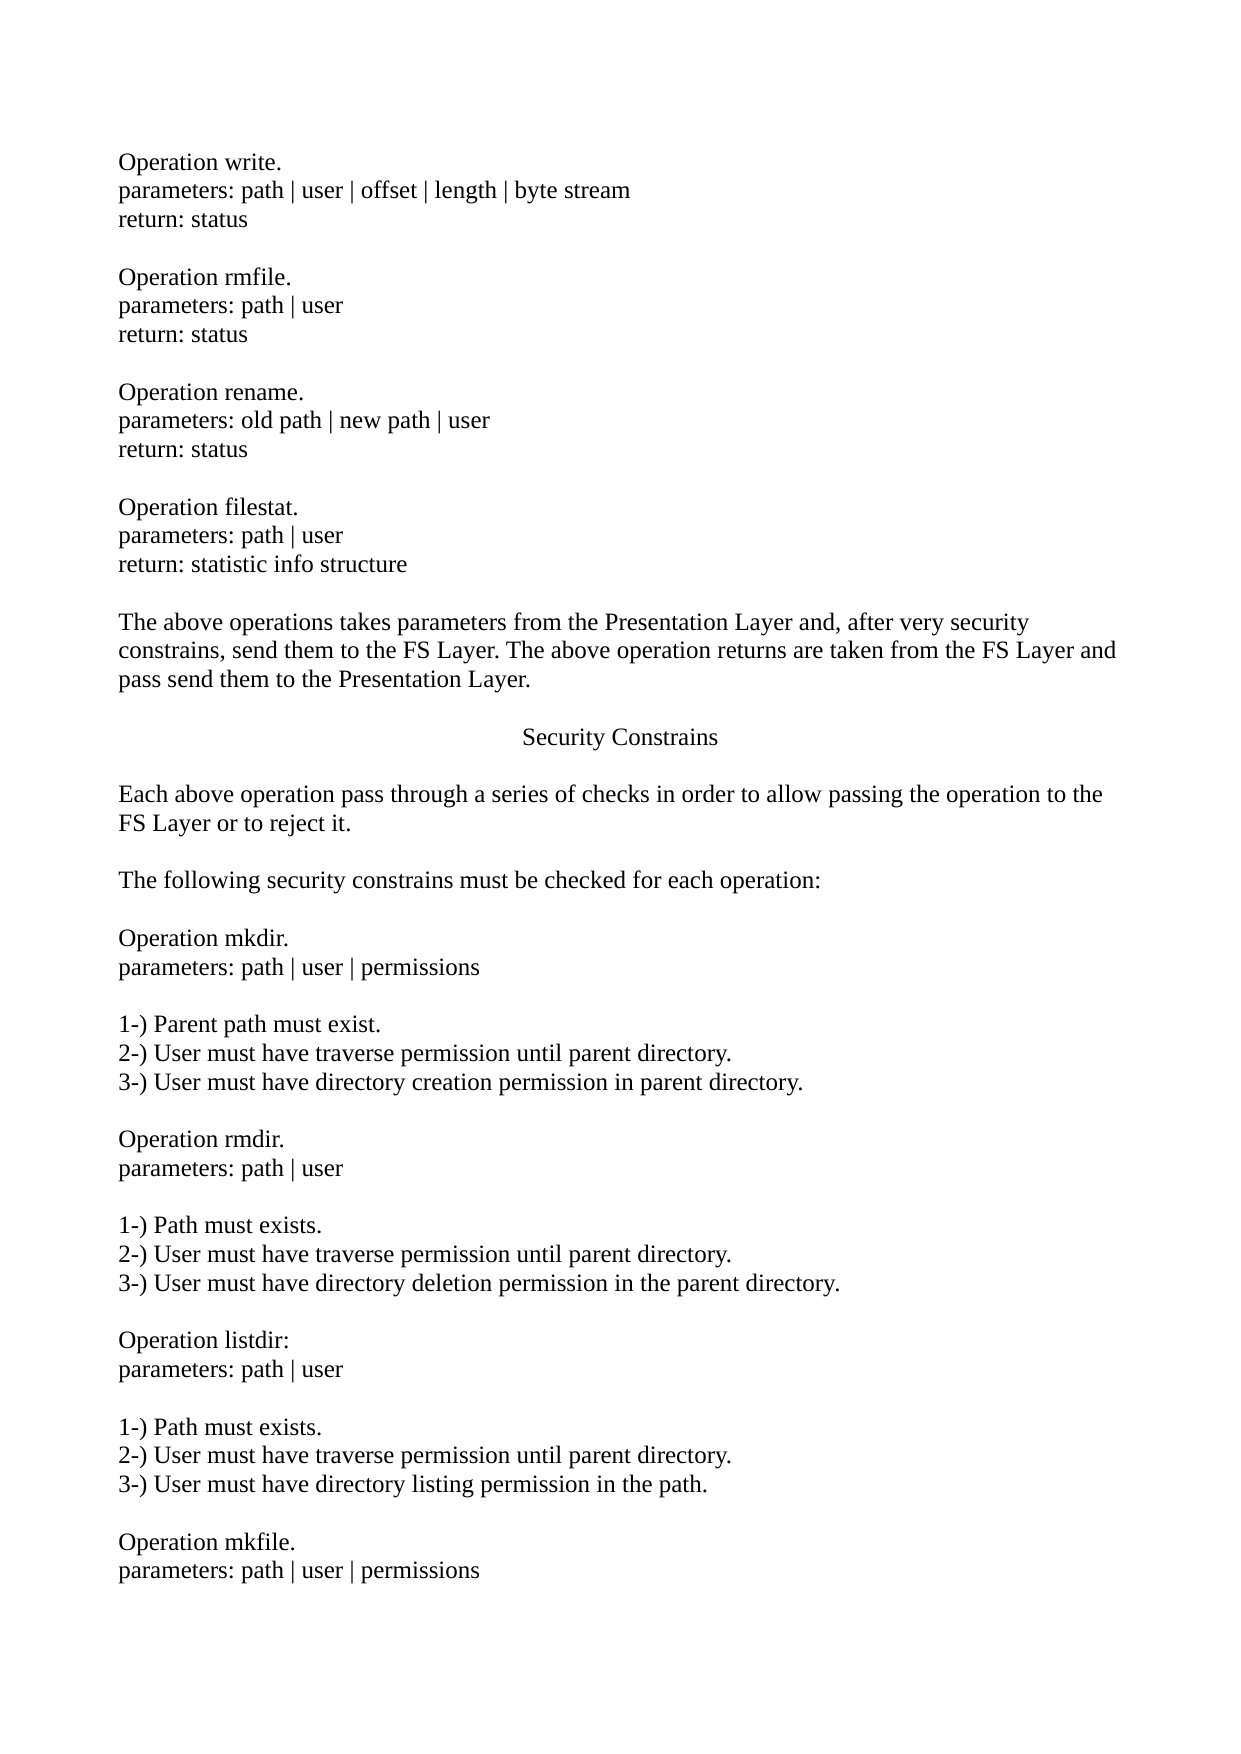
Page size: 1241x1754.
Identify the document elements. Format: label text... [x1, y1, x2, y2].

text 3-) User must have directory listing permission in the path. [118, 1469, 1122, 1498]
text return: status [118, 319, 1122, 348]
text parameters: path | user | offset | length | byte stream [118, 176, 1122, 204]
text Operation rename. [118, 377, 1122, 406]
text 2-) User must have traverse permission until parent directory. [118, 1239, 1122, 1268]
text Operation mkfile. [118, 1527, 1122, 1556]
text return: statistic info structure [118, 549, 1122, 578]
text Operation rmdir. [118, 1124, 1122, 1153]
text parameters: path | user [118, 1354, 1122, 1383]
text 3-) User must have directory creation permission in parent directory. [118, 1067, 1122, 1096]
text Operation write. [118, 147, 1122, 176]
text return: status [118, 204, 1122, 233]
text 2-) User must have traverse permission until parent directory. [118, 1441, 1122, 1469]
text parameters: path | user [118, 291, 1122, 319]
text Operation rmfile. [118, 262, 1122, 291]
text parameters: path | user | permissions [118, 1556, 1122, 1584]
text Security Constrains [118, 722, 1122, 751]
text 2-) User must have traverse permission until parent directory. [118, 1038, 1122, 1067]
text The following security constrains must be checked for each operation: [118, 866, 1122, 894]
text parameters: path | user | permissions [118, 952, 1122, 981]
text 1-) Parent path must exist. [118, 1009, 1122, 1038]
text 1-) Path must exists. [118, 1211, 1122, 1239]
text parameters: path | user [118, 521, 1122, 549]
text The above operations takes parameters from the Presentation Layer and, after very security constrains, send them to the FS Layer. The above operation returns are taken from the FS Layer and pass send them to the Presentation Layer. [118, 607, 1122, 693]
text Each above operation pass through a series of checks in order to allow passing the operation to the FS Layer or to reject it. [118, 779, 1122, 837]
text 3-) User must have directory deletion permission in the parent directory. [118, 1268, 1122, 1297]
text parameters: path | user [118, 1153, 1122, 1182]
text parameters: old path | new path | user [118, 406, 1122, 434]
text Operation mkdir. [118, 923, 1122, 952]
text return: status [118, 434, 1122, 463]
text Operation listdir: [118, 1326, 1122, 1354]
text Operation filestat. [118, 492, 1122, 521]
text 1-) Path must exists. [118, 1412, 1122, 1441]
